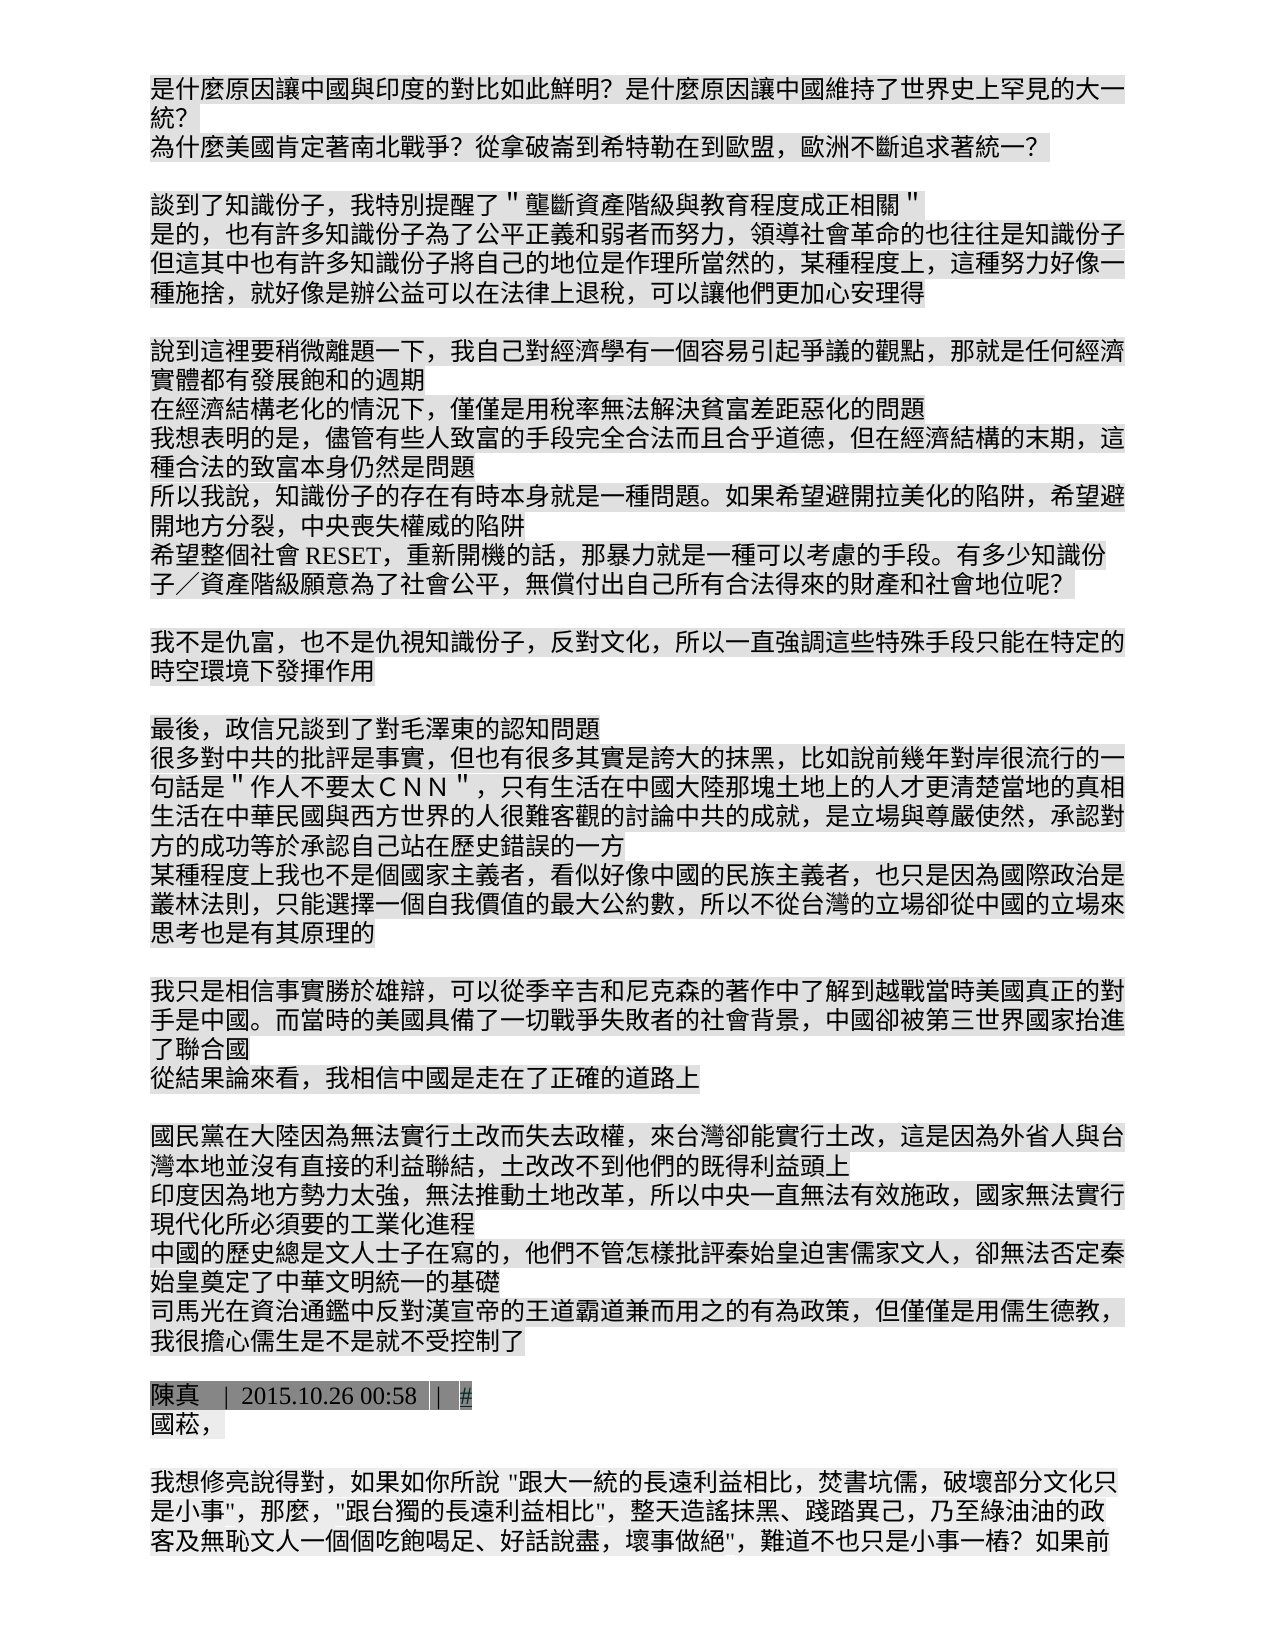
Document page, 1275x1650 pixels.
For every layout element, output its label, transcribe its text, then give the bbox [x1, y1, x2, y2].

text 陳真 | 2015.10.26 00:58 | # [150, 1381, 1125, 1410]
text 是什麼原因讓中國與印度的對比如此鮮明？是什麼原因讓中國維持了世界史上罕見的大一統？ 為什麼美國肯定著南北戰爭？從拿破崙到希特勒在到歐盟，歐洲不斷追求著統一？ 談到了知識份子，我特別提醒了＂壟斷資產階級與教育程度成正相關＂ 是的，也有許多知識份子為了公平正義和弱者而努力，領導社會革命的也往往是知識份子 但這其中也有許多知識份子將自己的地位是作理所當然的，某種程度上，這種努力好像一種施捨，就好像是辦公益可以在法律上退稅，可以讓他們更加心安理得 說到這裡要稍微離題一下，我自己對經濟學有一個容易引起爭議的觀點，那就是任何經濟實體都有發展飽和的週期 在經濟結構老化的情況下，僅僅是用稅率無法解決貧富差距惡化的問題 我想表明的是，儘管有些人致富的手段完全合法而且合乎道德，但在經濟結構的末期，這種合法的致富本身仍然是問題 所以我說，知識份子的存在有時本身就是一種問題。如果希望避開拉美化的陷阱，希望避開地方分裂，中央喪失權威的陷阱 希望整個社會RESET，重新開機的話，那暴力就是一種可以考慮的手段。有多少知識份子／資產階級願意為了社會公平，無償付出自己所有合法得來的財產和社會地位呢？ 我不是仇富，也不是仇視知識份子，反對文化，所以一直強調這些特殊手段只能在特定的時空環境下發揮作用 最後，政信兄談到了對毛澤東的認知問題 很多對中共的批評是事實，但也有很多其實是誇大的抹黑，比如說前幾年對岸很流行的一句話是＂作人不要太ＣＮＮ＂，只有生活在中國大陸那塊土地上的人才更清楚當地的真相 生活在中華民國與西方世界的人很難客觀的討論中共的成就，是立場與尊嚴使然，承認對方的成功等於承認自己站在歷史錯誤的一方 某種程度上我也不是個國家主義者，看似好像中國的民族主義者，也只是因為國際政治是叢林法則，只能選擇一個自我價值的最大公約數，所以不從台灣的立場卻從中國的立場來思考也是有其原理的 我只是相信事實勝於雄辯，可以從季辛吉和尼克森的著作中了解到越戰當時美國真正的對手是中國。而當時的美國具備了一切戰爭失敗者的社會背景，中國卻被第三世界國家抬進了聯合國 從結果論來看，我相信中國是走在了正確的道路上 國民黨在大陸因為無法實行土改而失去政權，來台灣卻能實行土改，這是因為外省人與台灣本地並沒有直接的利益聯結，土改改不到他們的既得利益頭上 印度因為地方勢力太強，無法推動土地改革，所以中央一直無法有效施政，國家無法實行現代化所必須要的工業化進程 中國的歷史總是文人士子在寫的，他們不管怎樣批評秦始皇迫害儒家文人，卻無法否定秦始皇奠定了中華文明統一的基礎 司馬光在資治通鑑中反對漢宣帝的王道霸道兼而用之的有為政策，但僅僅是用儒生德教，我很擔心儒生是不是就不受控制了 [150, 75, 1125, 1356]
text 國菘， 我想修亮說得對，如果如你所說 "跟大一統的長遠利益相比，焚書坑儒，破壞部分文化只是小事"，那麼，"跟台獨的長遠利益相比"，整天造謠抹黑、踐踏異己，乃至綠油油的政客及無恥文人一個個吃飽喝足、好話說盡，壞事做絕"，難道不也只是小事一樁？如果前者言之成理，後者自然也能說得通。如果兩者都說得通，意味著這裏頭存在的只是勝王敗寇的鬥爭與角力，而非理性與價值上的說服與競逐；簡單說就是誰拳頭大，誰就能為所欲為。美國最喜歡高舉這樣一種邏輯行事了，簡單說，"跟民主投票的偉大政治理念之長遠利益相比，殺掉幾百萬人算什麼？只不過小事一樁。可是，你難道真會相信這樣一種鬼話？ 我的指導教授之一Peter Lipton(2007年過世)，大約在1999年，曾在劍橋一場盛大演講中提出一個問題，請在場所有聽眾舉手投票表態。他的問題是："你覺得，科學知識的形成是先射箭再畫靶？或是先有個靶，然後再來射箭？" 我投給前者一票，意思是說，不管你怎麼射，必然能命中靶心，因為靶心是你事後再畫上去的。聽起來很不科學，但我心裏確實是這麼想的。這就好像尋找鑰匙企圖打開一道門，不管人類找到什麼樣的鑰匙，他總會以為自己 "真的打開" 了一道門，真的找到了所謂真實。科學就好像一場找尋凶手的過程，不管你最後抓到誰，你都會想辦法告訴大家說他就是真兇。這樣一種對於科學圖像的認知，顯然對於所謂科學本質有著某種不敬，意味著所謂科學之 "純粹理性" 只是它的外表糖衣，裏頭包裝的依舊是各種偏見與迷信。 我原本以為大概只有少數跟我一樣腦袋不太正常的人才會持有這樣一種對於科學帶有不敬與懷疑的想法，不料，現場上千人竟然大部份人都投給前者一票。 我要說的是，科學如此，其它不是那麼科學的知識恐怕更是如此，簡單說就是，不管我是怎麼想的，我必然都會是對的，因為我總是能找到各種證明我是對的所謂理由或證據。 我並不是要藉此推向一種徹底的懷疑主義(我不相信有這樣一種東西)，我只是要說，我們所認為堅不可摧的種種立場、主義與原則，概念上乃至實務上往往漏洞百出。這當然不表示我們應該放棄思索，放棄知識的追尋，這只表明了思想與知識的有限性與不確定性，更不用說那些充滿低能意識形態的種種所謂神聖立場與政治主張。可悲的是，人們卻往往為之蠢血沸騰不已。 每當有人被我說服，我總感到不安。我並不是說我存心騙人，我只是想說：我說的全是我相信的，但我的聽眾只有我自己；某個意義上，我只是想說給自己聽。如果你不幸剛好聽到了，你也只能把它當成 "有此一說" 去理解，因為它同樣是我先射箭再畫靶所找到的所謂 "真理"。如果至今 "沒有人在家"，我怎麼可能在家？如果如維根斯坦所說，"只有回到家的人，才有可能說出真理"，我既不在家，如何說出真理？ 我的這位指導教授私下常說個笑話，他說，他常和太太為某些想法起爭執，互執己見，互不相讓。吵到最後，他太太都會問他說："Are you sure?" 他說，當太太有此一問，他只好投降說 No，I am not sure。因為我是個哲學家。既然是哲學家，怎麼可以sure？哲學家連是不是自己的手都會感到懷疑，擔心自己是不是被惡魔迷了心竅。 維根斯坦說過一個真實笑話，他說，有一天他和一個朋友去劍橋某個(我也常去的)果園叫Grantchester喝下午茶，他的朋友看著自己的手，喃喃自語道： "這是我的手"，說完還用力拍胸脯告訴自己說，"我確定這真的真的是我的手"，一會兒又望向不遠處一棵蘋果樹，手指著前方說，"我相信那裏有一棵樹"，這時服務生端茶水來了，聽到這位朋友的喃喃自語，心生恐懼，維根斯坦趕緊說，"別怕別怕，他是個哲學家"。 儘管思想與知識如此難以確定，在一片不確定與有限性中，我依然還是相信 "確定性" 的存在。我幾乎已經可以集結成一本書，書名就叫做 "確定性的福音"。例如我相信一等於一，我相信昨天比今天早到，我相信深藍比淺藍深，我甚至還相信憐憫，相信情感，相信一個人為另一個人捨命有可能確實是出於愛，而不是出於其它任何外在考量與盤算。 維根斯坦曾講過一句話，大概很少人知道。他說，"誰能知道社會據以發展的法則？" 對於社會應該如何發展，我始終是不確定的。但在無數的不確定中，生命的腳步依舊持續往前，因為仍然有著一種堅如磐石的確定性支撐著生命。老實說，我為此而活，也將為此而死，不帶一絲懷疑。 [150, 1410, 1125, 1556]
